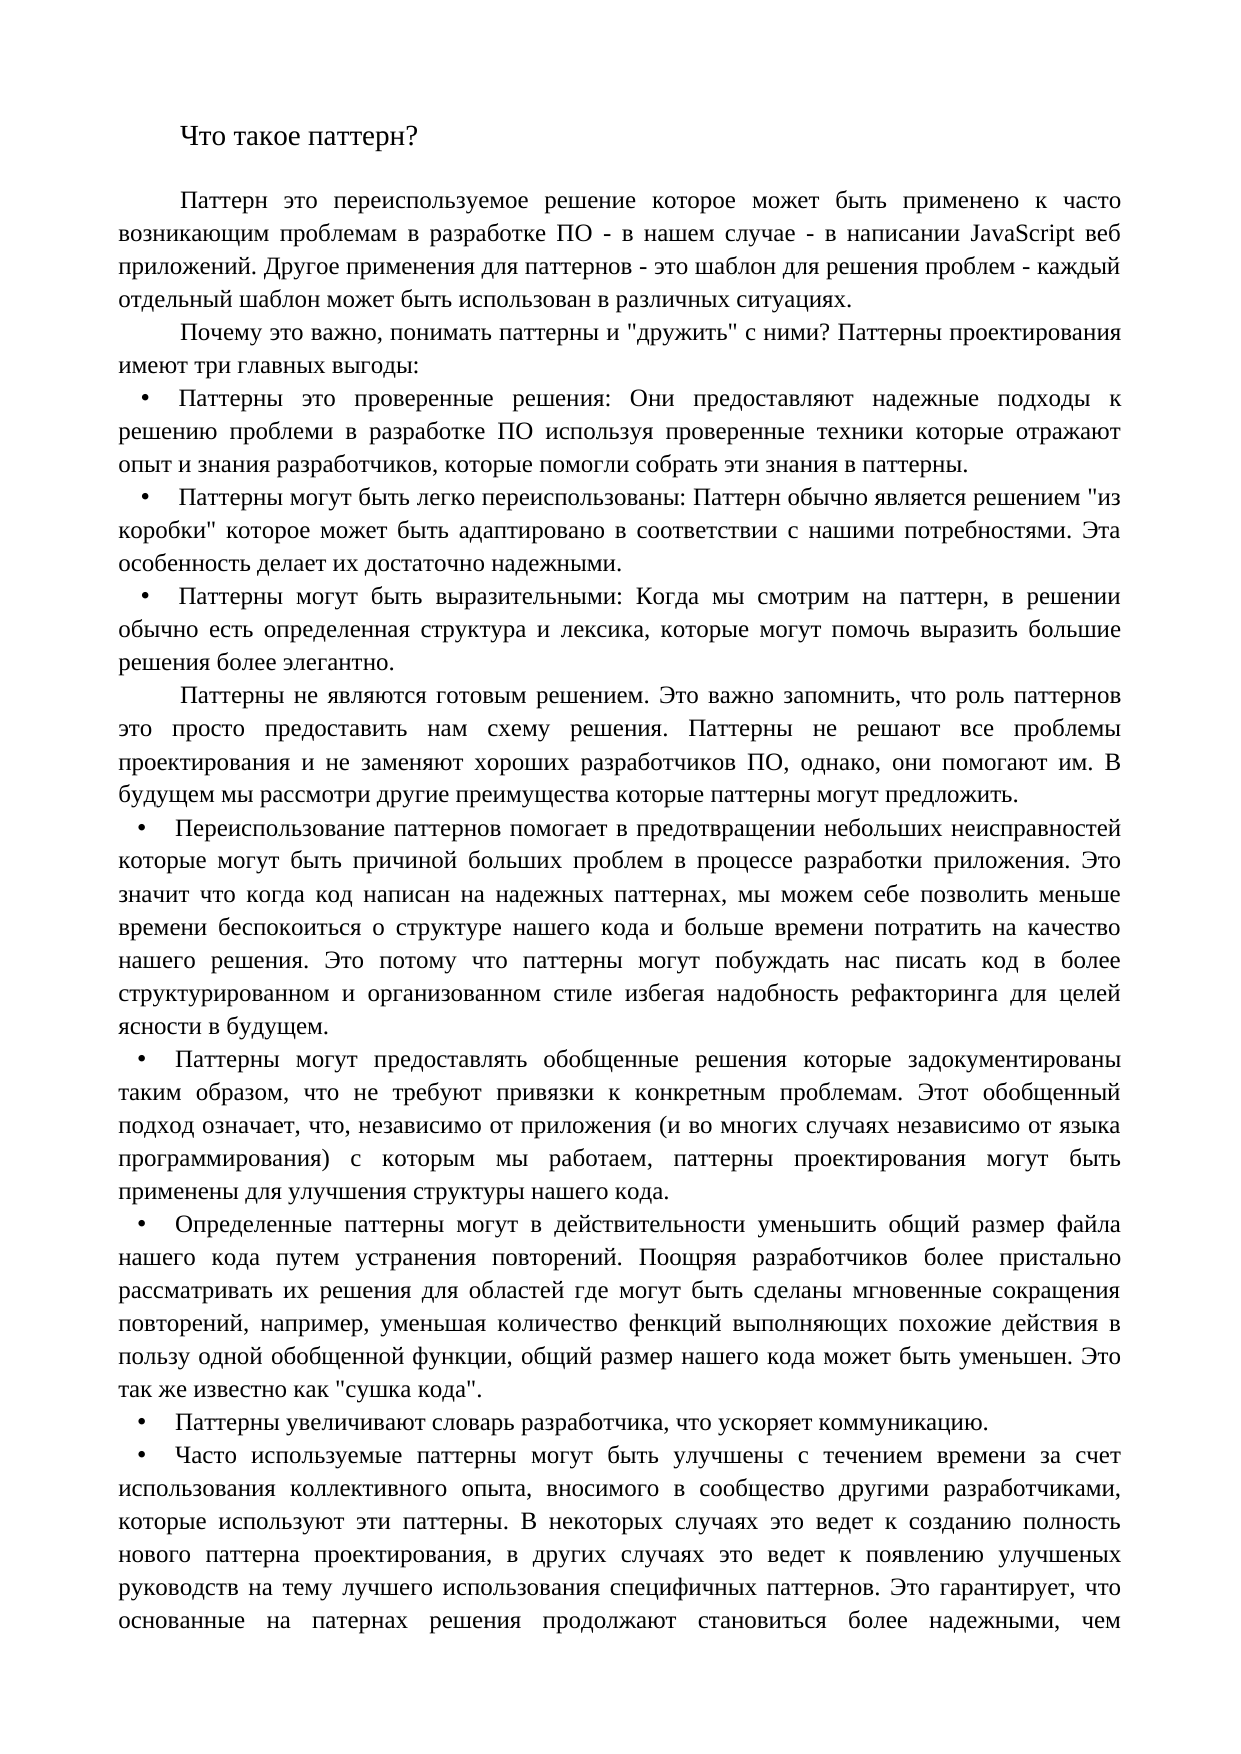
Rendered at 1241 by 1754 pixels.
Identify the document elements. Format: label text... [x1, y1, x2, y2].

list Паттерны могут быть выразительными: Когда мы смотрим на паттерн, в решении обычно есть определенная структура и лексика, которые могут помочь выразить большие решения более элегантно. [81, 581, 1122, 676]
list Переиспользование паттернов помогает в предотвращении небольших неисправностей которые могут быть причиной больших проблем в процессе разработки приложения. Это значит что когда код написан на надежных паттернах, мы можем себе позволить меньше времени беспокоиться о структуре нашего кода и больше времени потратить на качество нашего решения. Это потому что паттерны могут побуждать нас писать код в более структурированном и организованном стиле избегая надобность рефакторинга для целей ясности в будущем. [81, 813, 1122, 1039]
list Паттерны это проверенные решения: Они предоставляют надежные подходы к решению проблеми в разработке ПО используя проверенные техники которые отражают опыт и знания разработчиков, которые помогли собрать эти знания в паттерны. [81, 383, 1122, 478]
list Паттерны увеличивают словарь разработчика, что ускоряет коммуникацию. [81, 1407, 1122, 1436]
text Что такое паттерн? [118, 118, 1122, 152]
list Определенные паттерны могут в действительности уменьшить общий размер файла нашего кода путем устранения повторений. Поощряя разработчиков более пристально рассматривать их решения для областей где могут быть сделаны мгновенные сокращения повторений, например, уменьшая количество фенкций выполняющих похожие действия в пользу одной обобщенной функции, общий размер нашего кода может быть уменьшен. Это так же известно как "сушка кода". [81, 1209, 1122, 1403]
text Почему это важно, понимать паттерны и "дружить" с ними? Паттерны проектирования имеют три главных выгоды: [118, 317, 1122, 379]
list Паттерны могут предоставлять обобщенные решения которые задокументированы таким образом, что не требуют привязки к конкретным проблемам. Этот обобщенный подход означает, что, независимо от приложения (и во многих случаях независимо от языка программирования) с которым мы работаем, паттерны проектирования могут быть применены для улучшения структуры нашего кода. [81, 1044, 1122, 1204]
text Паттерны не являются готовым решением. Это важно запомнить, что роль паттернов это просто предоставить нам схему решения. Паттерны не решают все проблемы проектирования и не заменяют хороших разработчиков ПО, однако, они помогают им. В будущем мы рассмотри другие преимущества которые паттерны могут предложить. [118, 681, 1122, 808]
list Паттерны могут быть легко переиспользованы: Паттерн обычно является решением "из коробки" которое может быть адаптировано в соответствии с нашими потребностями. Эта особенность делает их достаточно надежными. [81, 482, 1122, 577]
list Часто используемые паттерны могут быть улучшены с течением времени за счет использования коллективного опыта, вносимого в сообщество другими разработчиками, которые используют эти паттерны. В некоторых случаях это ведет к созданию полность нового паттерна проектирования, в других случаях это ведет к появлению улучшеных руководств на тему лучшего использования специфичных паттернов. Это гарантирует, что основанные на патернах решения продолжают становиться более надежными, чем [81, 1440, 1122, 1634]
text Паттерн это переиспользуемое решение которое может быть применено к часто возникающим проблемам в разработке ПО - в нашем случае - в написании JavaScript веб приложений. Другое применения для паттернов - это шаблон для решения проблем - каждый отдельный шаблон может быть использован в различных ситуациях. [118, 185, 1122, 313]
